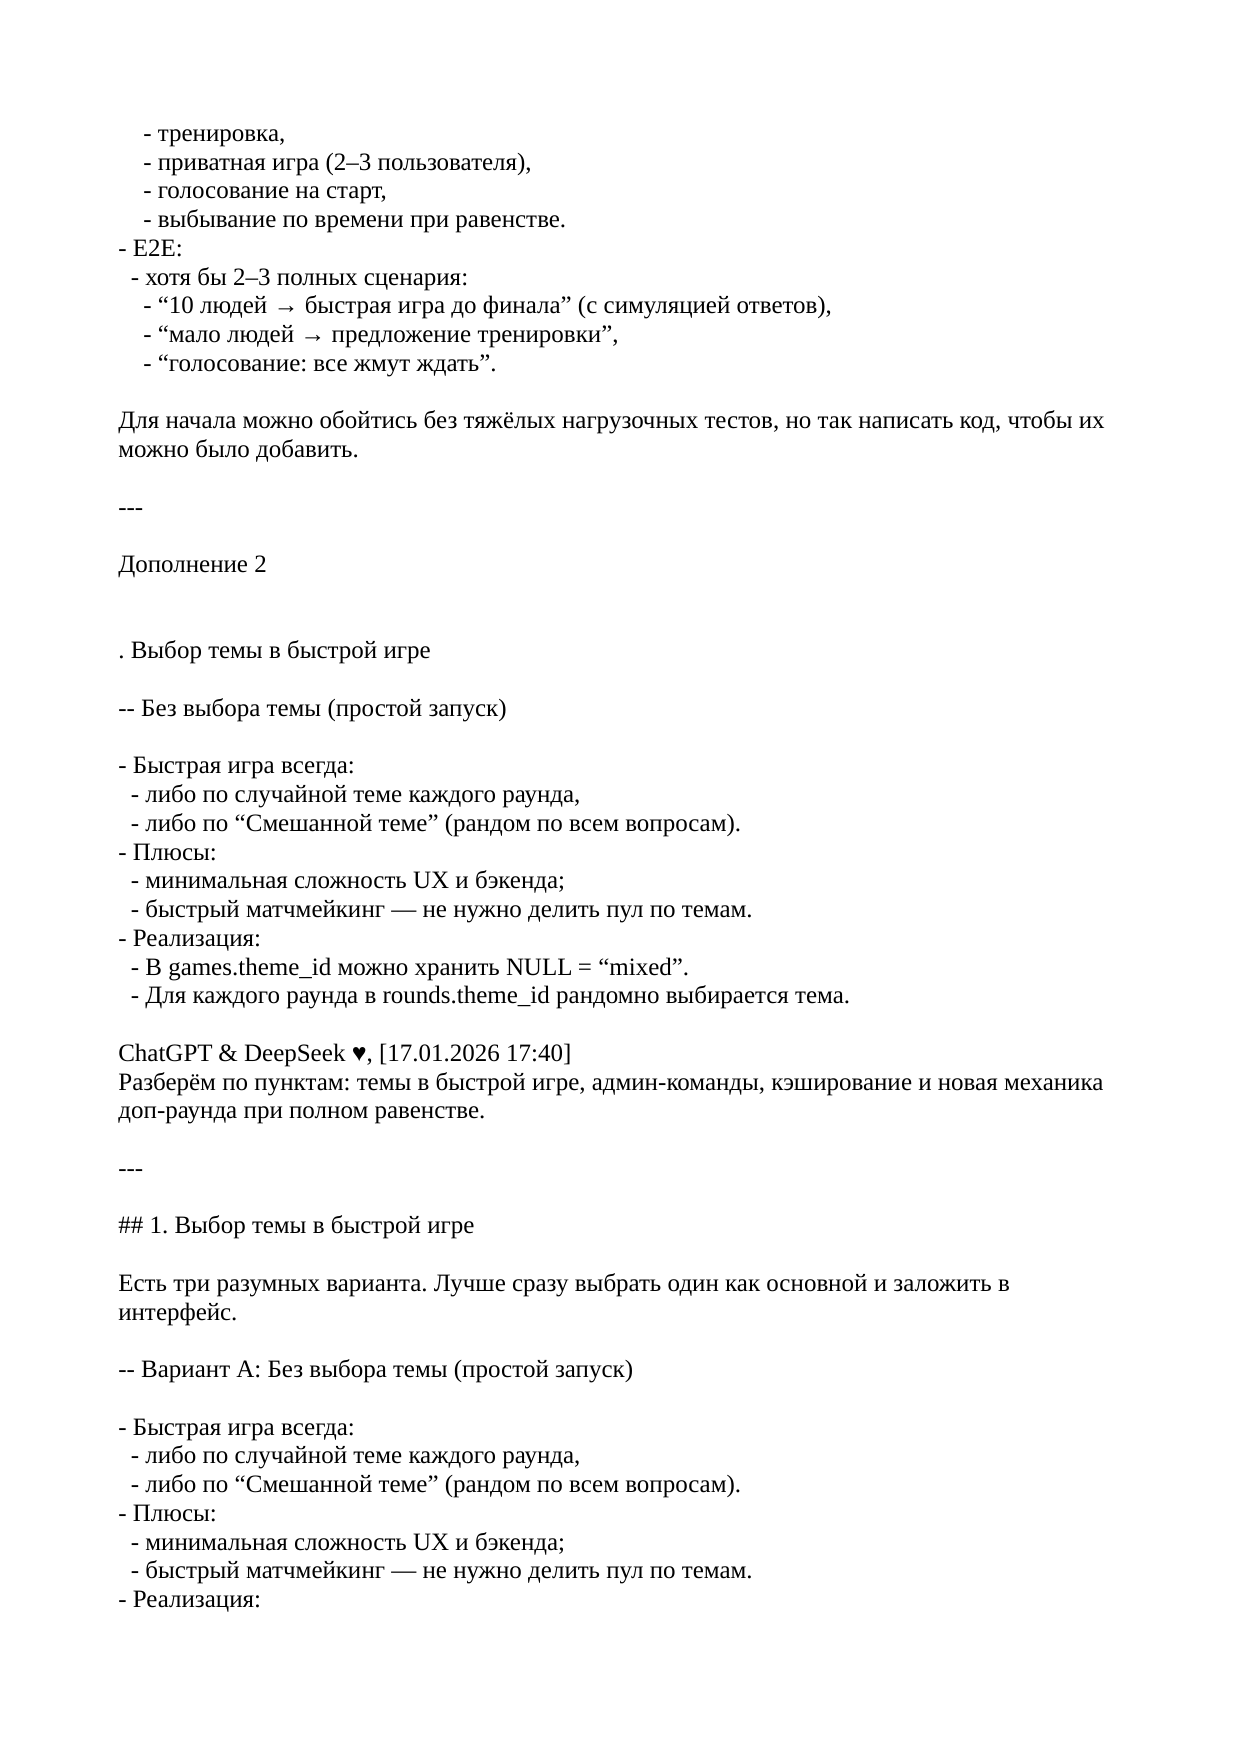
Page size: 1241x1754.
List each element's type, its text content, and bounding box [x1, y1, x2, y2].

text - быстрый матчмейкинг — не нужно делить пул по темам. [118, 1556, 1122, 1584]
text - Плюсы: [118, 1498, 1122, 1527]
text - Быстрая игра всегда: [118, 751, 1122, 779]
text - “10 людей → быстрая игра до финала” (с симуляцией ответов), [118, 291, 1122, 319]
text - “мало людей → предложение тренировки”, [118, 319, 1122, 348]
text - либо по “Смешанной теме” (рандом по всем вопросам). [118, 808, 1122, 837]
text --- [118, 492, 1122, 521]
text -- Вариант A: Без выбора темы (простой запуск) [118, 1354, 1122, 1383]
text - либо по “Смешанной теме” (рандом по всем вопросам). [118, 1469, 1122, 1498]
text Для начала можно обойтись без тяжёлых нагрузочных тестов, но так написать код, чтобы их можно было добавить. [118, 406, 1122, 463]
text ChatGPT & DeepSeek ♥️, [17.01.2026 17:40] [118, 1038, 1122, 1067]
text - Плюсы: [118, 837, 1122, 866]
text - выбывание по времени при равенстве. [118, 204, 1122, 233]
text Есть три разумных варианта. Лучше сразу выбрать один как основной и заложить в интерфейс. [118, 1268, 1122, 1326]
text - Для каждого раунда в rounds.theme_id рандомно выбирается тема. [118, 981, 1122, 1009]
text - “голосование: все жмут ждать”. [118, 348, 1122, 377]
text - минимальная сложность UX и бэкенда; [118, 1527, 1122, 1556]
text - хотя бы 2–3 полных сценария: [118, 262, 1122, 291]
text --- [118, 1153, 1122, 1182]
text - тренировка, [118, 118, 1122, 147]
text - либо по случайной теме каждого раунда, [118, 1441, 1122, 1469]
text Разберём по пунктам: темы в быстрой игре, админ-команды, кэширование и новая механика доп‑раунда при полном равенстве. [118, 1067, 1122, 1124]
text Дополнение 2 [118, 549, 1122, 636]
text - В games.theme_id можно хранить NULL = “mixed”. [118, 952, 1122, 981]
text - E2E: [118, 233, 1122, 262]
text - голосование на старт, [118, 176, 1122, 204]
text - минимальная сложность UX и бэкенда; [118, 866, 1122, 894]
text -- Без выбора темы (простой запуск) [118, 693, 1122, 722]
text - Реализация: [118, 1584, 1122, 1613]
text - быстрый матчмейкинг — не нужно делить пул по темам. [118, 894, 1122, 923]
text - либо по случайной теме каждого раунда, [118, 779, 1122, 808]
text - Реализация: [118, 923, 1122, 952]
text ## 1. Выбор темы в быстрой игре [118, 1211, 1122, 1239]
text - Быстрая игра всегда: [118, 1412, 1122, 1441]
text . Выбор темы в быстрой игре [118, 636, 1122, 664]
text - приватная игра (2–3 пользователя), [118, 147, 1122, 176]
